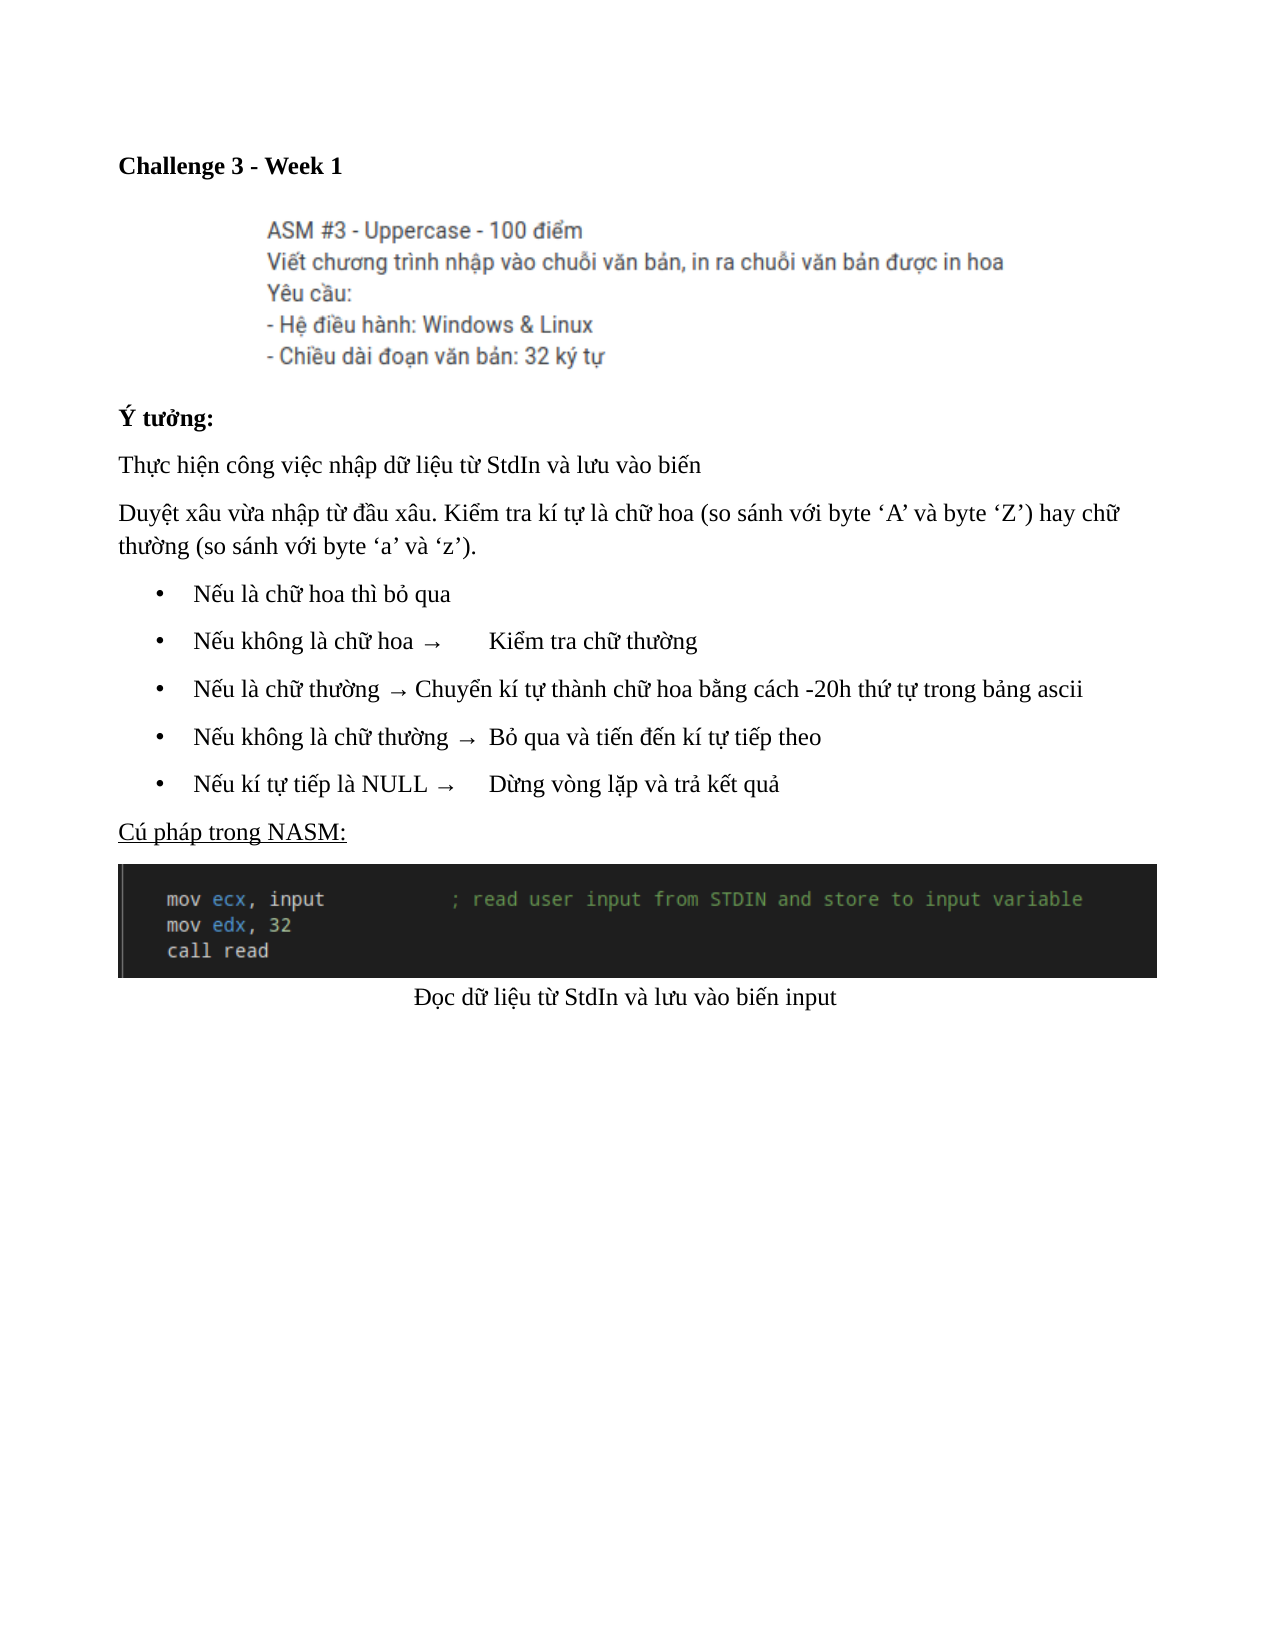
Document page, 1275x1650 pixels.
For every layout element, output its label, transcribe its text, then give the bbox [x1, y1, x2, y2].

picture [197, 198, 1078, 399]
list Nếu kí tự tiếp là NULL → Dừng vòng lặp và trả kết quả [156, 769, 1157, 798]
list Nếu là chữ hoa thì bỏ qua [156, 579, 1157, 608]
list Nếu không là chữ hoa → Kiểm tra chữ thường [156, 626, 1157, 655]
text Challenge 3 - Week 1 [118, 118, 1157, 180]
text Thực hiện công việc nhập dữ liệu từ StdIn và lưu vào biến [118, 451, 1157, 479]
text Cú pháp trong NASM: [118, 817, 1157, 846]
list Nếu không là chữ thường → Bỏ qua và tiến đến kí tự tiếp theo [156, 722, 1157, 750]
picture [118, 864, 1157, 978]
text Đọc dữ liệu từ StdIn và lưu vào biến input [118, 978, 1157, 1011]
text Duyệt xâu vừa nhập từ đầu xâu. Kiểm tra kí tự là chữ hoa (so sánh với byte ‘A’ và byte ‘Z’) hay chữ thường (so sánh với byte ‘a’ và ‘z’). [118, 498, 1157, 560]
text Ý tưởng: [118, 199, 1157, 432]
list Nếu là chữ thường → Chuyển kí tự thành chữ hoa bằng cách -20h thứ tự trong bảng ascii [156, 674, 1157, 703]
